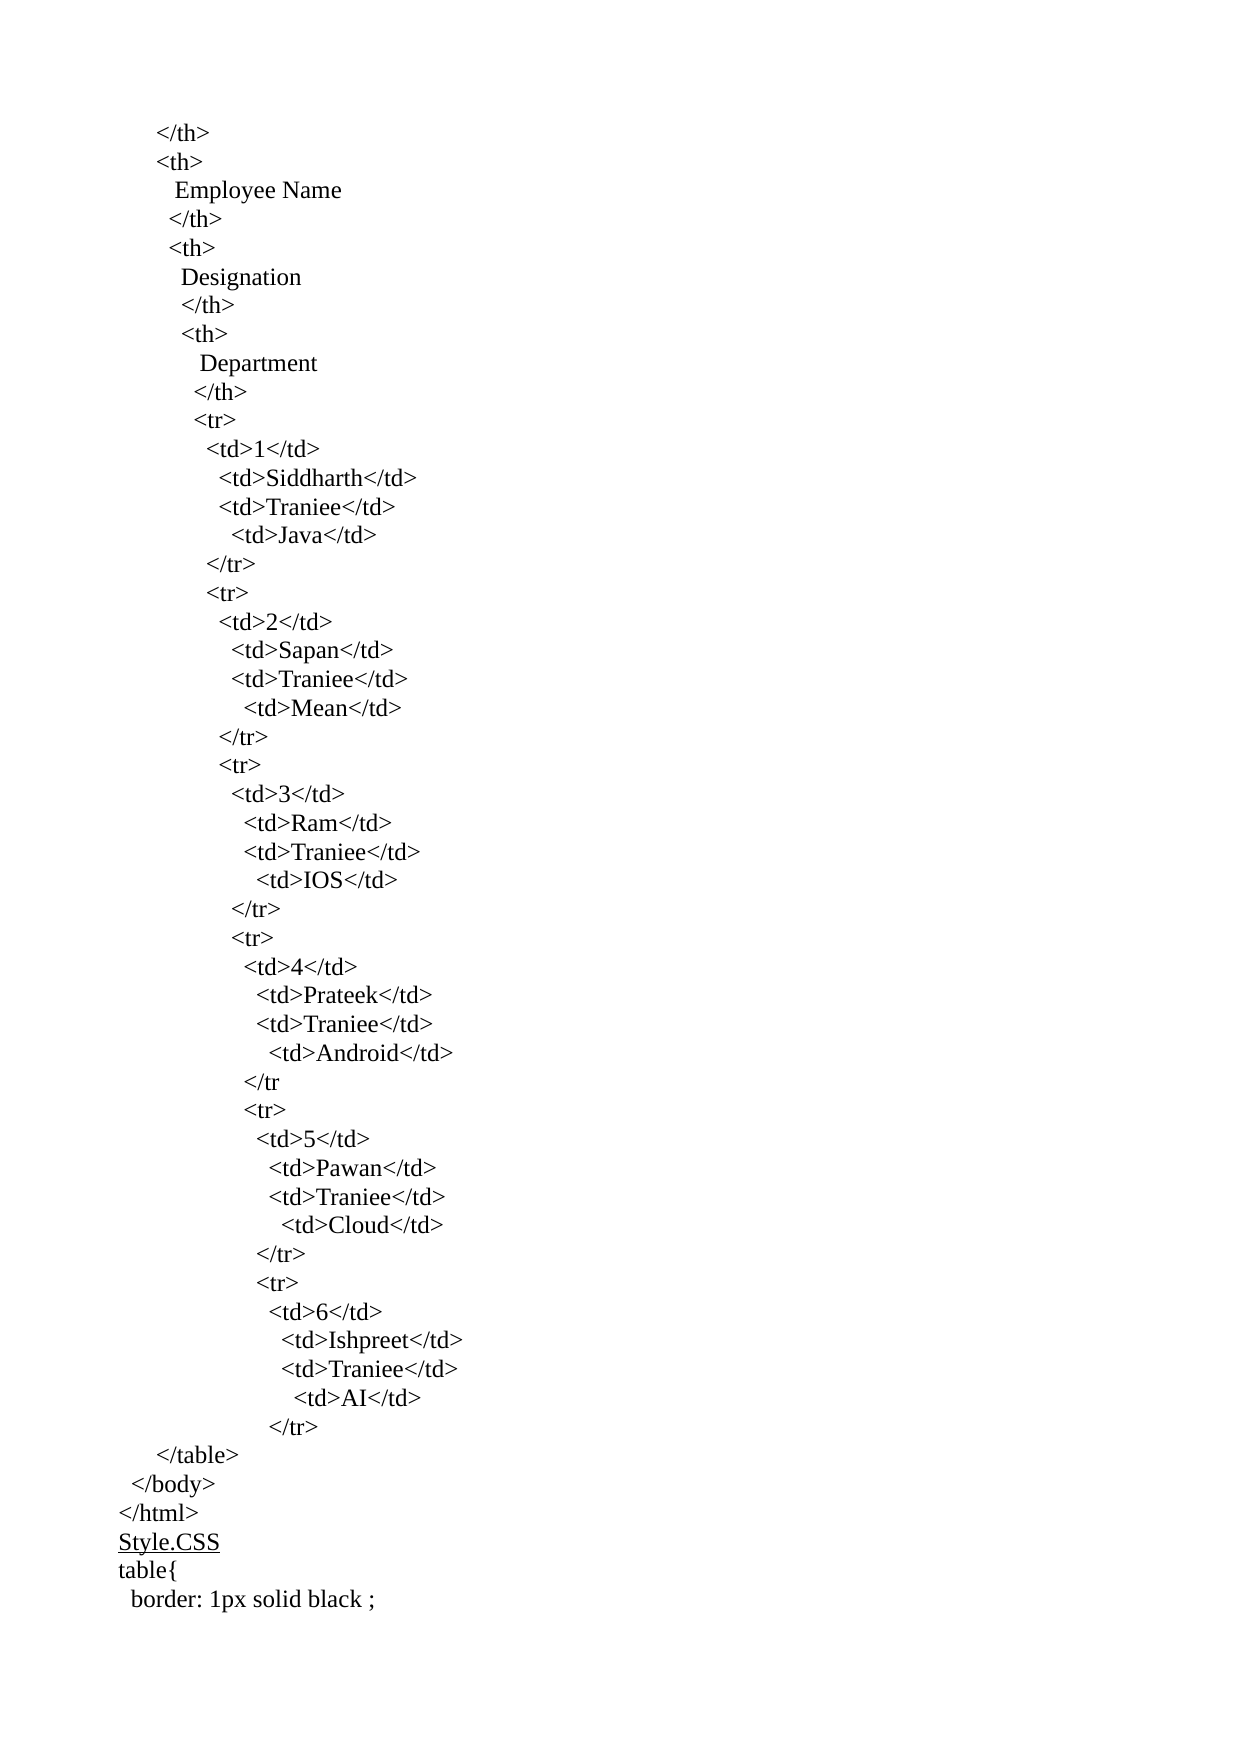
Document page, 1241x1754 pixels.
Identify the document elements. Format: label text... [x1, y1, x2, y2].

text </html> [118, 1498, 1122, 1527]
text <td>Cloud</td> [118, 1211, 1122, 1239]
text Designation [118, 262, 1122, 291]
text <td>2</td> [118, 607, 1122, 636]
text <td>6</td> [118, 1297, 1122, 1326]
text <td>Siddharth</td> [118, 463, 1122, 492]
text <td>Traniee</td> [118, 492, 1122, 521]
text <th> [118, 233, 1122, 262]
text <tr> [118, 406, 1122, 434]
text <tr> [118, 751, 1122, 779]
text </tr> [118, 722, 1122, 751]
text <td>3</td> [118, 779, 1122, 808]
text <td>Java</td> [118, 521, 1122, 549]
text border: 1px solid black ; [118, 1584, 1122, 1613]
text <td>Traniee</td> [118, 1354, 1122, 1383]
text </tr> [118, 1239, 1122, 1268]
text <th> [118, 319, 1122, 348]
text Employee Name [118, 176, 1122, 204]
text <td>Ram</td> [118, 808, 1122, 837]
text <td>Android</td> [118, 1038, 1122, 1067]
text <td>4</td> [118, 952, 1122, 981]
text <tr> [118, 578, 1122, 607]
text <tr> [118, 923, 1122, 952]
text <td>Mean</td> [118, 693, 1122, 722]
text <td>Pawan</td> [118, 1153, 1122, 1182]
text <td>Traniee</td> [118, 1182, 1122, 1211]
text </tr> [118, 549, 1122, 578]
text <td>Traniee</td> [118, 1009, 1122, 1038]
text <td>IOS</td> [118, 866, 1122, 894]
text Department [118, 348, 1122, 377]
text <th> [118, 147, 1122, 176]
text <tr> [118, 1096, 1122, 1124]
text <td>Sapan</td> [118, 636, 1122, 664]
text <td>Ishpreet</td> [118, 1326, 1122, 1354]
text <td>Prateek</td> [118, 981, 1122, 1009]
text </table> [118, 1441, 1122, 1469]
text </tr> [118, 1412, 1122, 1441]
text <td>Traniee</td> [118, 664, 1122, 693]
text </tr> [118, 894, 1122, 923]
text <td>Traniee</td> [118, 837, 1122, 866]
text table{ [118, 1556, 1122, 1584]
text </th> [118, 204, 1122, 233]
text <td>5</td> [118, 1124, 1122, 1153]
text </th> [118, 118, 1122, 147]
text <tr> [118, 1268, 1122, 1297]
text </th> [118, 377, 1122, 406]
text </th> [118, 291, 1122, 319]
text <td>AI</td> [118, 1383, 1122, 1412]
text <td>1</td> [118, 434, 1122, 463]
text </body> [118, 1469, 1122, 1498]
text </tr [118, 1067, 1122, 1096]
text Style.CSS [118, 1527, 1122, 1556]
